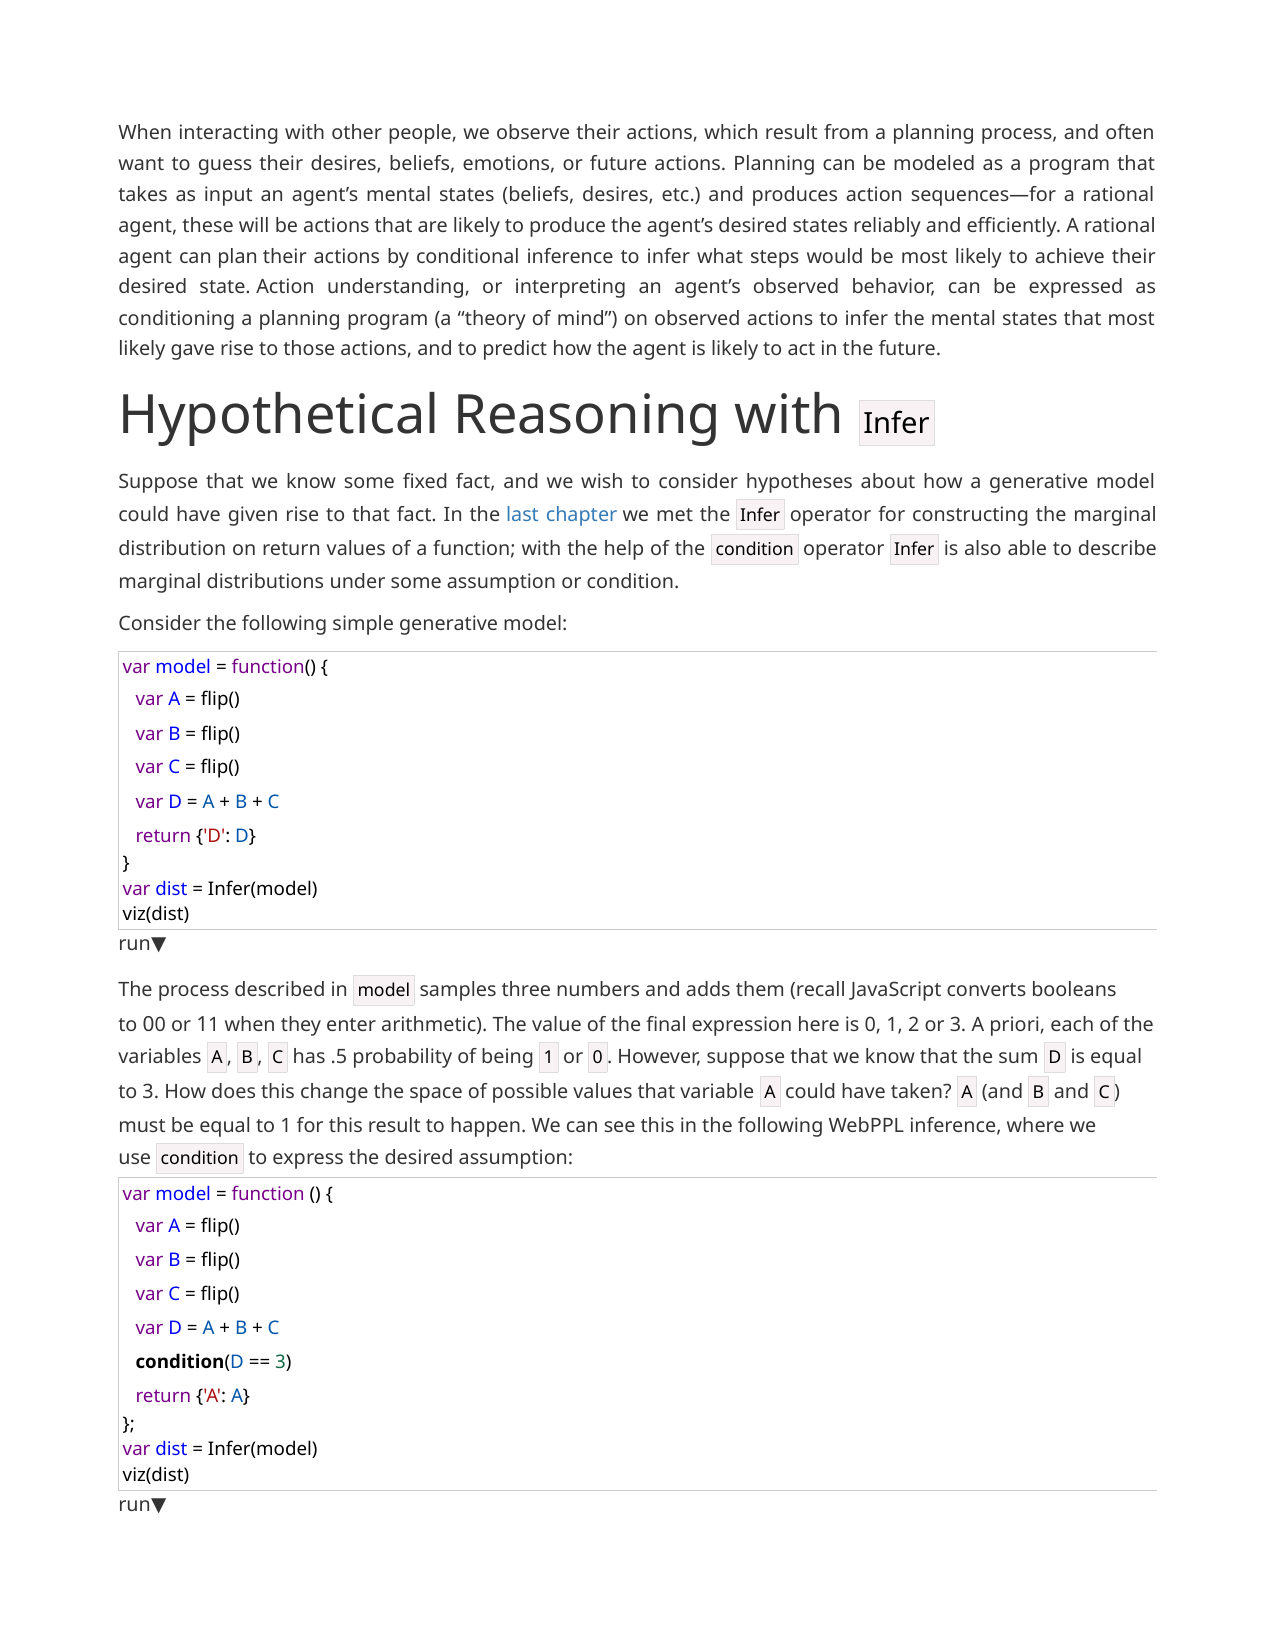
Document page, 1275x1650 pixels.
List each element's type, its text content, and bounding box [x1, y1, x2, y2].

text var B = flip() [119, 710, 1157, 744]
text condition(D == 3) [119, 1339, 1157, 1373]
text var A = flip() [119, 1203, 1157, 1237]
subtitle Hypothetical Reasoning with Infer [118, 376, 1157, 450]
text When interacting with other people, we observe their actions, which result from a planning process, and often want to guess their desires, beliefs, emotions, or future actions. Planning can be modeled as a program that takes as input an agent’s mental states (beliefs, desires, etc.) and produces action sequences—for a rational agent, these will be actions that are likely to produce the agent’s desired states reliably and efficiently. A rational agent can plan their actions by conditional inference to infer what steps would be most likely to achieve their desired state. Action understanding, or interpreting an agent’s observed behavior, can be expressed as conditioning a planning program (a “theory of mind”) on observed actions to infer the mental states that most likely gave rise to those actions, and to predict how the agent is likely to act in the future. [118, 118, 1157, 362]
text var C = flip() [119, 744, 1157, 778]
text The process described in model samples three numbers and adds them (recall JavaScript converts booleans to 00 or 11 when they enter arithmetic). The value of the final expression here is 0, 1, 2 or 3. A priori, each of the variables A, B, C has .5 probability of being 1 or 0. However, suppose that we know that the sum D is equal to 3. How does this change the space of possible values that variable A could have taken? A (and B and C) must be equal to 1 for this result to happen. We can see this in the following WebPPL inference, where we use condition to express the desired assumption: [118, 974, 1157, 1173]
text run▼ [118, 1491, 1157, 1517]
text } [119, 846, 1157, 872]
text viz(dist) [119, 1458, 1157, 1490]
text var model = function () { [119, 1178, 1157, 1203]
text Consider the following simple generative model: [118, 609, 1157, 636]
text }; [119, 1407, 1157, 1433]
text var D = A + B + C [119, 1305, 1157, 1339]
text var C = flip() [119, 1271, 1157, 1305]
text run▼ [118, 930, 1157, 956]
text var D = A + B + C [119, 778, 1157, 812]
text var dist = Infer(model) [119, 872, 1157, 897]
text return {'D': D} [119, 812, 1157, 846]
text var model = function() { [119, 652, 1157, 676]
text var A = flip() [119, 676, 1157, 710]
text Suppose that we know some fixed fact, and we wish to consider hypotheses about how a generative model could have given rise to that fact. In the last chapter we met the Infer operator for constructing the marginal distribution on return values of a function; with the help of the condition operator Infer is also able to describe marginal distributions under some assumption or condition. [118, 467, 1157, 595]
text return {'A': A} [119, 1373, 1157, 1407]
text var B = flip() [119, 1237, 1157, 1271]
text viz(dist) [119, 897, 1157, 929]
text var dist = Infer(model) [119, 1433, 1157, 1458]
